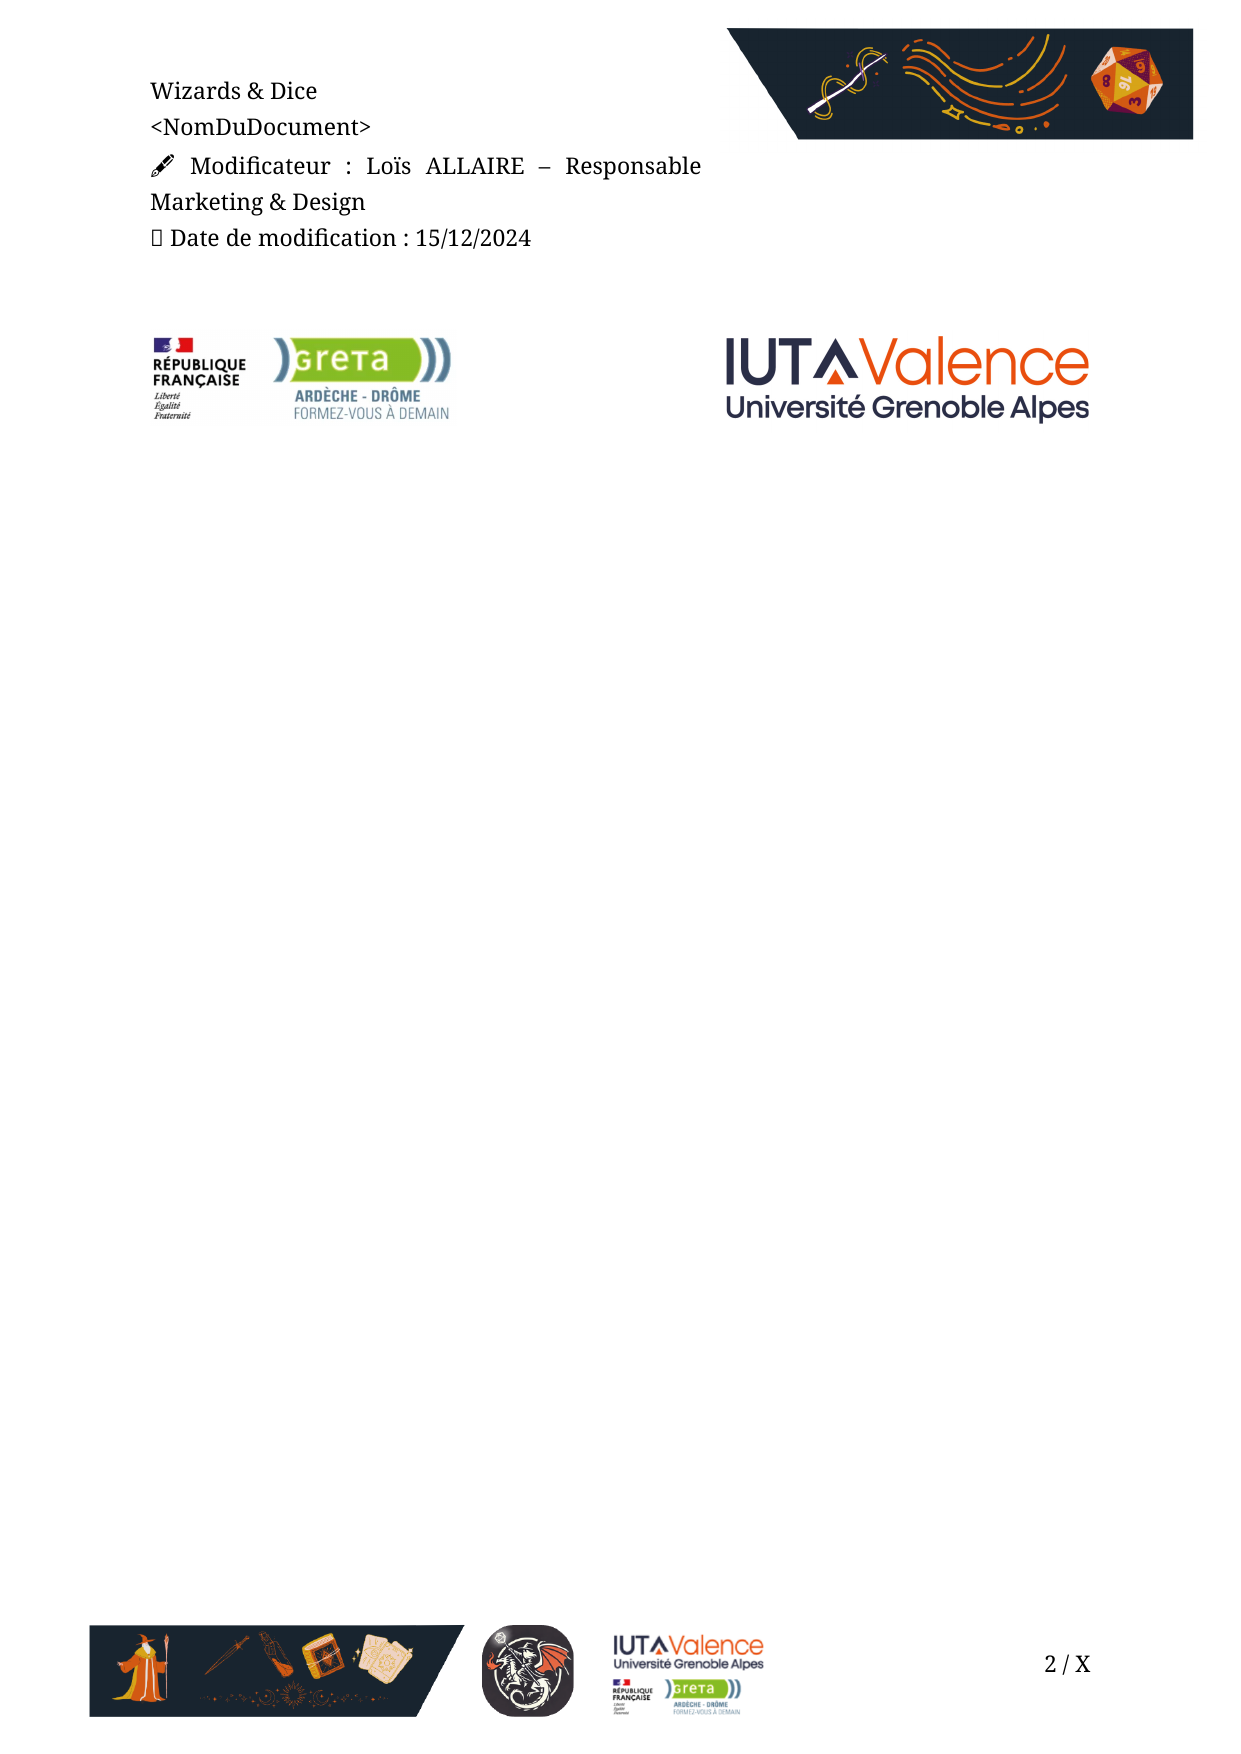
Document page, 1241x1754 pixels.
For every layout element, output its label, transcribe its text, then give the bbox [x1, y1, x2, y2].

picture [81, 1614, 788, 1726]
picture [726, 330, 1089, 433]
picture [150, 329, 457, 426]
text 📅 Date de modification : 15/12/2024 [150, 222, 1090, 253]
picture [720, 18, 1208, 153]
text 🖋️ Modificateur : Loïs ALLAIRE – Responsable Marketing & Design [150, 150, 1090, 217]
